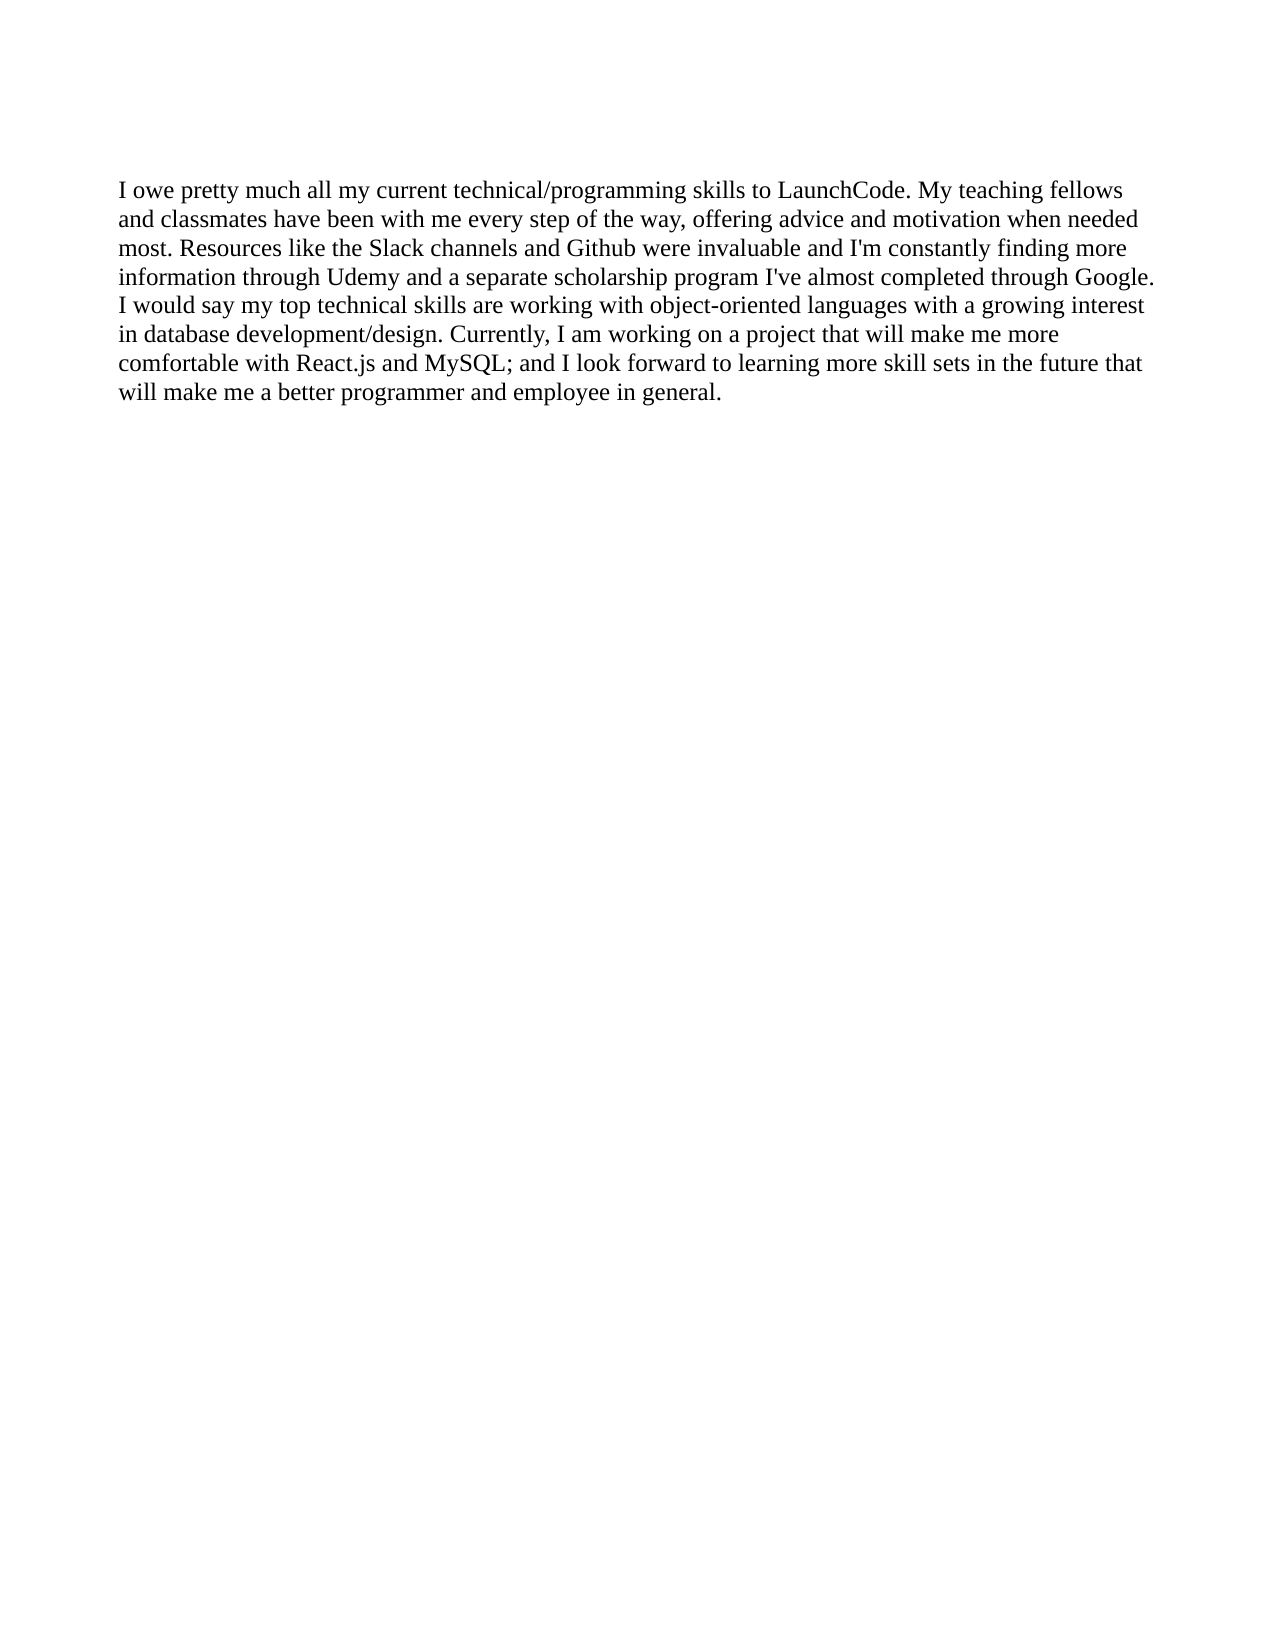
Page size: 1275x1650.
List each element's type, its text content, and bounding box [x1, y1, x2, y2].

text I would say my top technical skills are working with object-oriented languages with a growing interest in database development/design. Currently, I am working on a project that will make me more comfortable with React.js and MySQL; and I look forward to learning more skill sets in the future that will make me a better programmer and employee in general. [118, 291, 1157, 406]
text I owe pretty much all my current technical/programming skills to LaunchCode. My teaching fellows and classmates have been with me every step of the way, offering advice and motivation when needed most. Resources like the Slack channels and Github were invaluable and I'm constantly finding more information through Udemy and a separate scholarship program I've almost completed through Google. [118, 176, 1157, 291]
